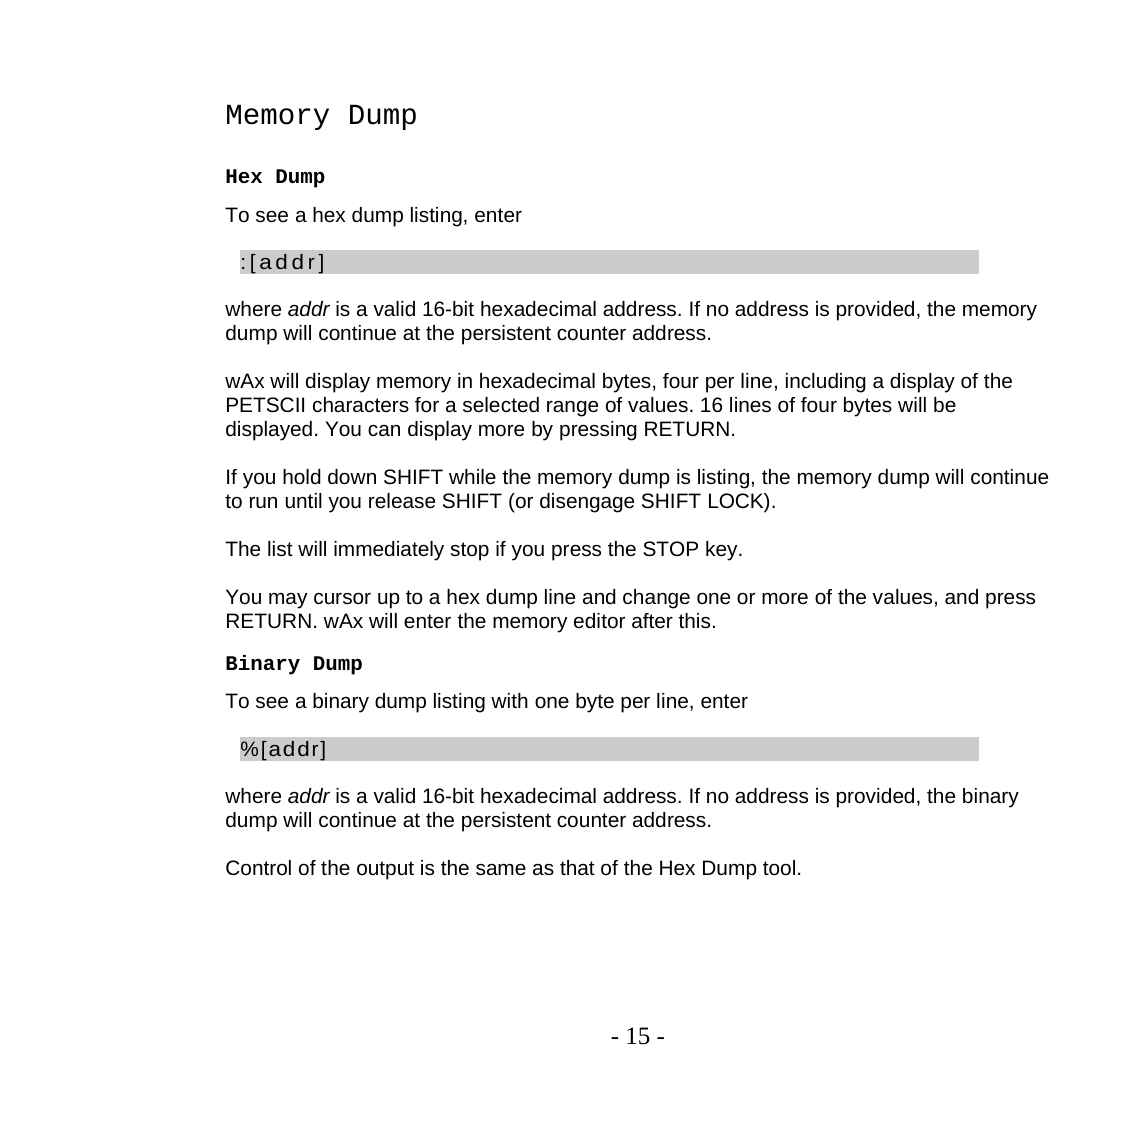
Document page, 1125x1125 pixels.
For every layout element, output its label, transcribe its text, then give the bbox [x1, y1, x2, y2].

text The list will immediately stop if you press the STOP key. [225, 537, 1049, 561]
text You may cursor up to a hex dump line and change one or more of the values, and press RETURN. wAx will enter the memory editor after this. [225, 584, 1039, 632]
text - 15 - [611, 1021, 1049, 1050]
text To see a hex dump listing, enter [225, 202, 1049, 226]
text wAx will display memory in hexadecimal bytes, four per line, including a display of the PETSCII characters for a selected range of values. 16 lines of four bytes will be displayed. You can display more by pressing RETURN. [225, 369, 1017, 441]
text If you hold down SHIFT while the memory dump is listing, the memory dump will continue to run until you release SHIFT (or disengage SHIFT LOCK). [225, 465, 1049, 513]
text Control of the output is the same as that of the Hex Dump tool. [225, 856, 1049, 879]
text :[addr] [240, 250, 1049, 274]
text Hex Dump [225, 166, 1049, 190]
text To see a binary dump listing with one byte per line, enter [225, 689, 1049, 713]
text where addr is a valid 16-bit hexadecimal address. If no address is provided, the binary dump will continue at the persistent counter address. [225, 784, 1023, 832]
text %[addr] [240, 737, 1049, 761]
text where addr is a valid 16-bit hexadecimal address. If no address is provided, the memory dump will continue at the persistent counter address. [225, 297, 1042, 345]
text Memory Dump [225, 100, 1049, 133]
text Binary Dump [225, 653, 1049, 677]
